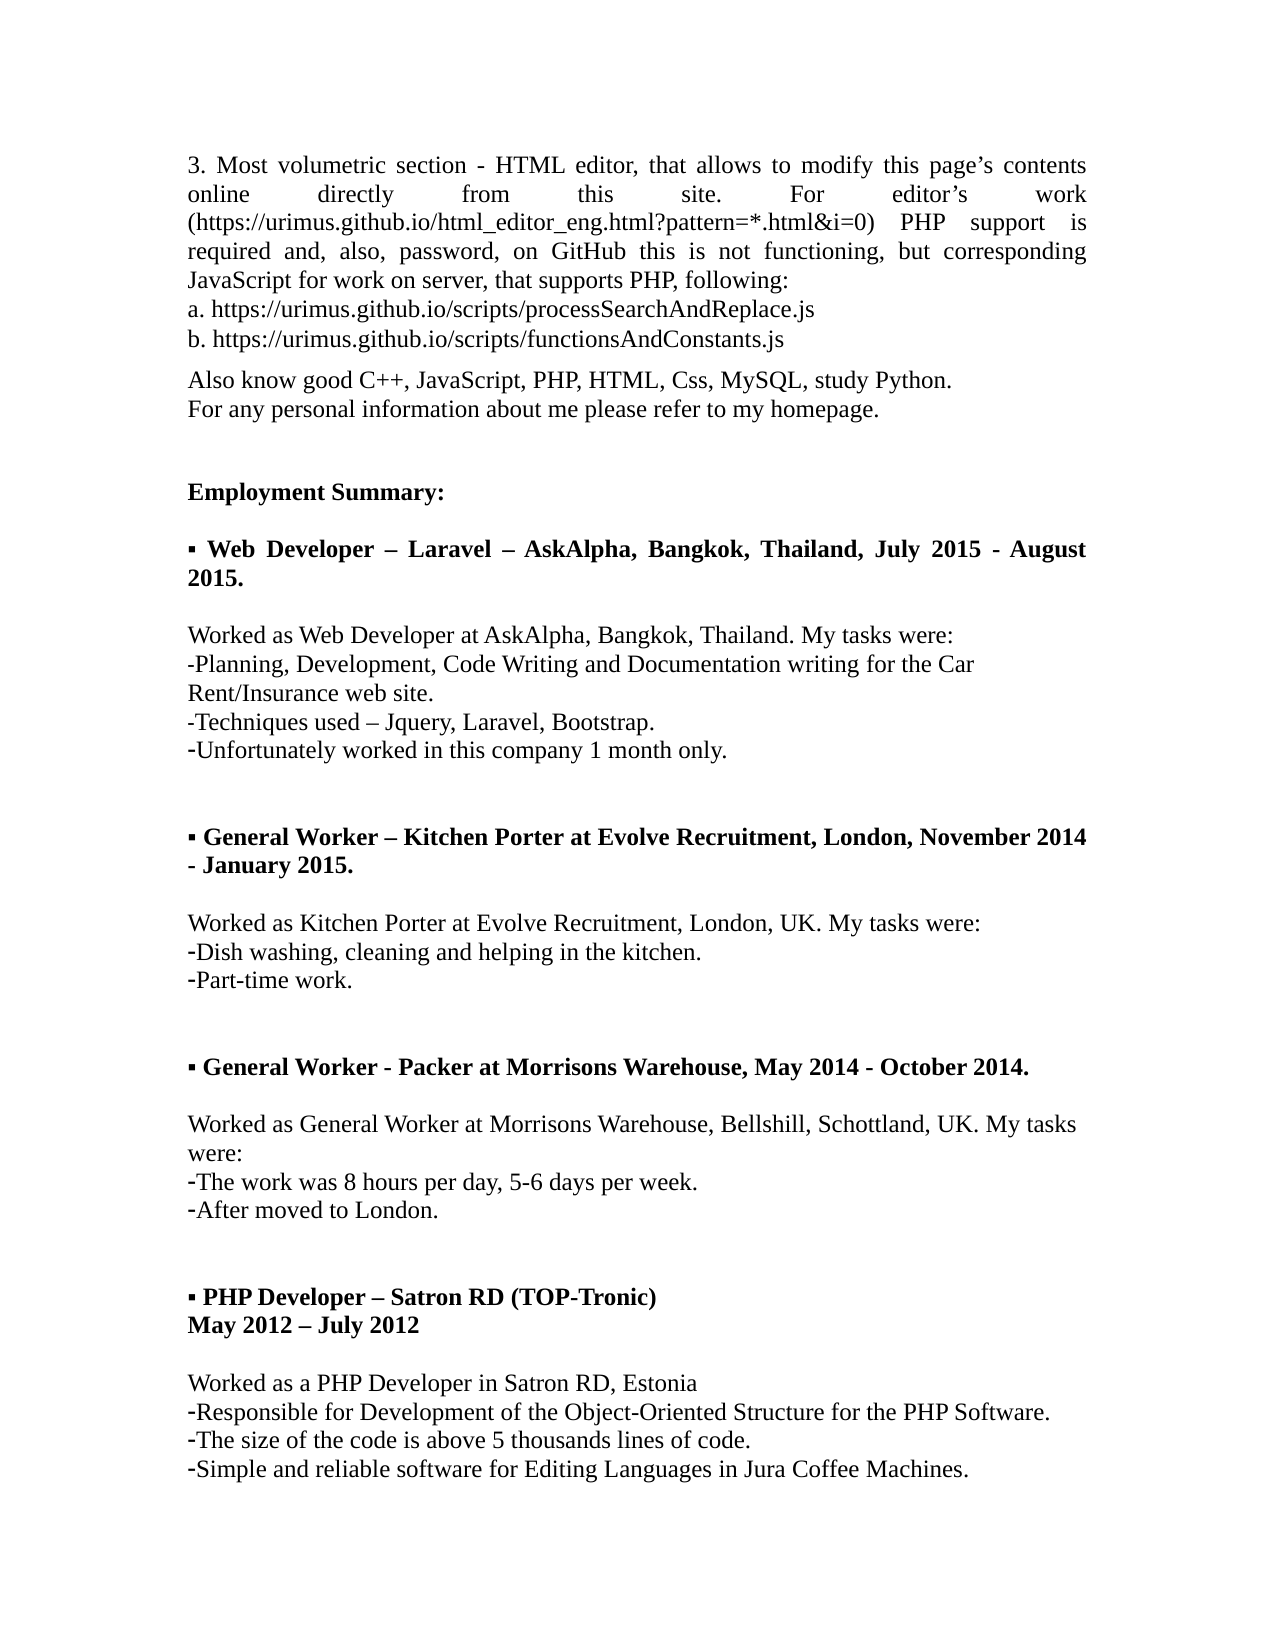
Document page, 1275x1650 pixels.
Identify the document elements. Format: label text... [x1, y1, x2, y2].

list Techniques used – Jquery, Laravel, Bootstrap. [187, 707, 1087, 735]
text ▪ PHP Developer – Satron RD (TOP-Tronic) [187, 1282, 1087, 1310]
text Worked as Web Developer at AskAlpha, Bangkok, Thailand. My tasks were: [187, 620, 1087, 649]
text ▪ Web Developer – Laravel – AskAlpha, Bangkok, Thailand, July 2015 - August 2015. [187, 534, 1087, 592]
list Unfortunately worked in this company 1 month only. [187, 735, 1087, 764]
text Worked as General Worker at Morrisons Warehouse, Bellshill, Schottland, UK. My tasks were: [187, 1109, 1087, 1167]
text Employment Summary: [187, 477, 1087, 505]
list Simple and reliable software for Editing Languages in Jura Coffee Machines. [187, 1454, 1087, 1483]
list Responsible for Development of the Object-Oriented Structure for the PHP Software. [187, 1397, 1087, 1425]
text a. https://urimus.github.io/scripts/processSearchAndReplace.js [187, 294, 1087, 323]
list After moved to London. [187, 1195, 1087, 1224]
list Planning, Development, Code Writing and Documentation writing for the Car Rent/Insurance web site. [187, 649, 1087, 707]
text b. https://urimus.github.io/scripts/functionsAndConstants.js [187, 324, 1087, 352]
text Also know good C++, JavaScript, PHP, HTML, Css, MySQL, study Python. [187, 365, 1087, 394]
text Worked as a PHP Developer in Satron RD, Estonia [187, 1368, 1087, 1397]
list The size of the code is above 5 thousands lines of code. [187, 1425, 1087, 1454]
text Worked as Kitchen Porter at Evolve Recruitment, London, UK. My tasks were: [187, 908, 1087, 937]
text ▪ General Worker – Kitchen Porter at Evolve Recruitment, London, November 2014 - January 2015. [187, 822, 1087, 879]
text 3. Most volumetric section - HTML editor, that allows to modify this page’s contents online directly from this site. For editor’s work (https://urimus.github.io/html_editor_eng.html?pattern=*.html&i=0) PHP support is required and, also, password, on GitHub this is not functioning, but corresponding JavaScript for work on server, that supports PHP, following: [187, 150, 1087, 294]
list Part-time work. [187, 965, 1087, 994]
text May 2012 – July 2012 [187, 1310, 1087, 1339]
list Dish washing, cleaning and helping in the kitchen. [187, 937, 1087, 965]
list The work was 8 hours per day, 5-6 days per week. [187, 1167, 1087, 1195]
text For any personal information about me please refer to my homepage. [187, 394, 1087, 423]
text ▪ General Worker - Packer at Morrisons Warehouse, May 2014 - October 2014. [187, 1052, 1087, 1080]
